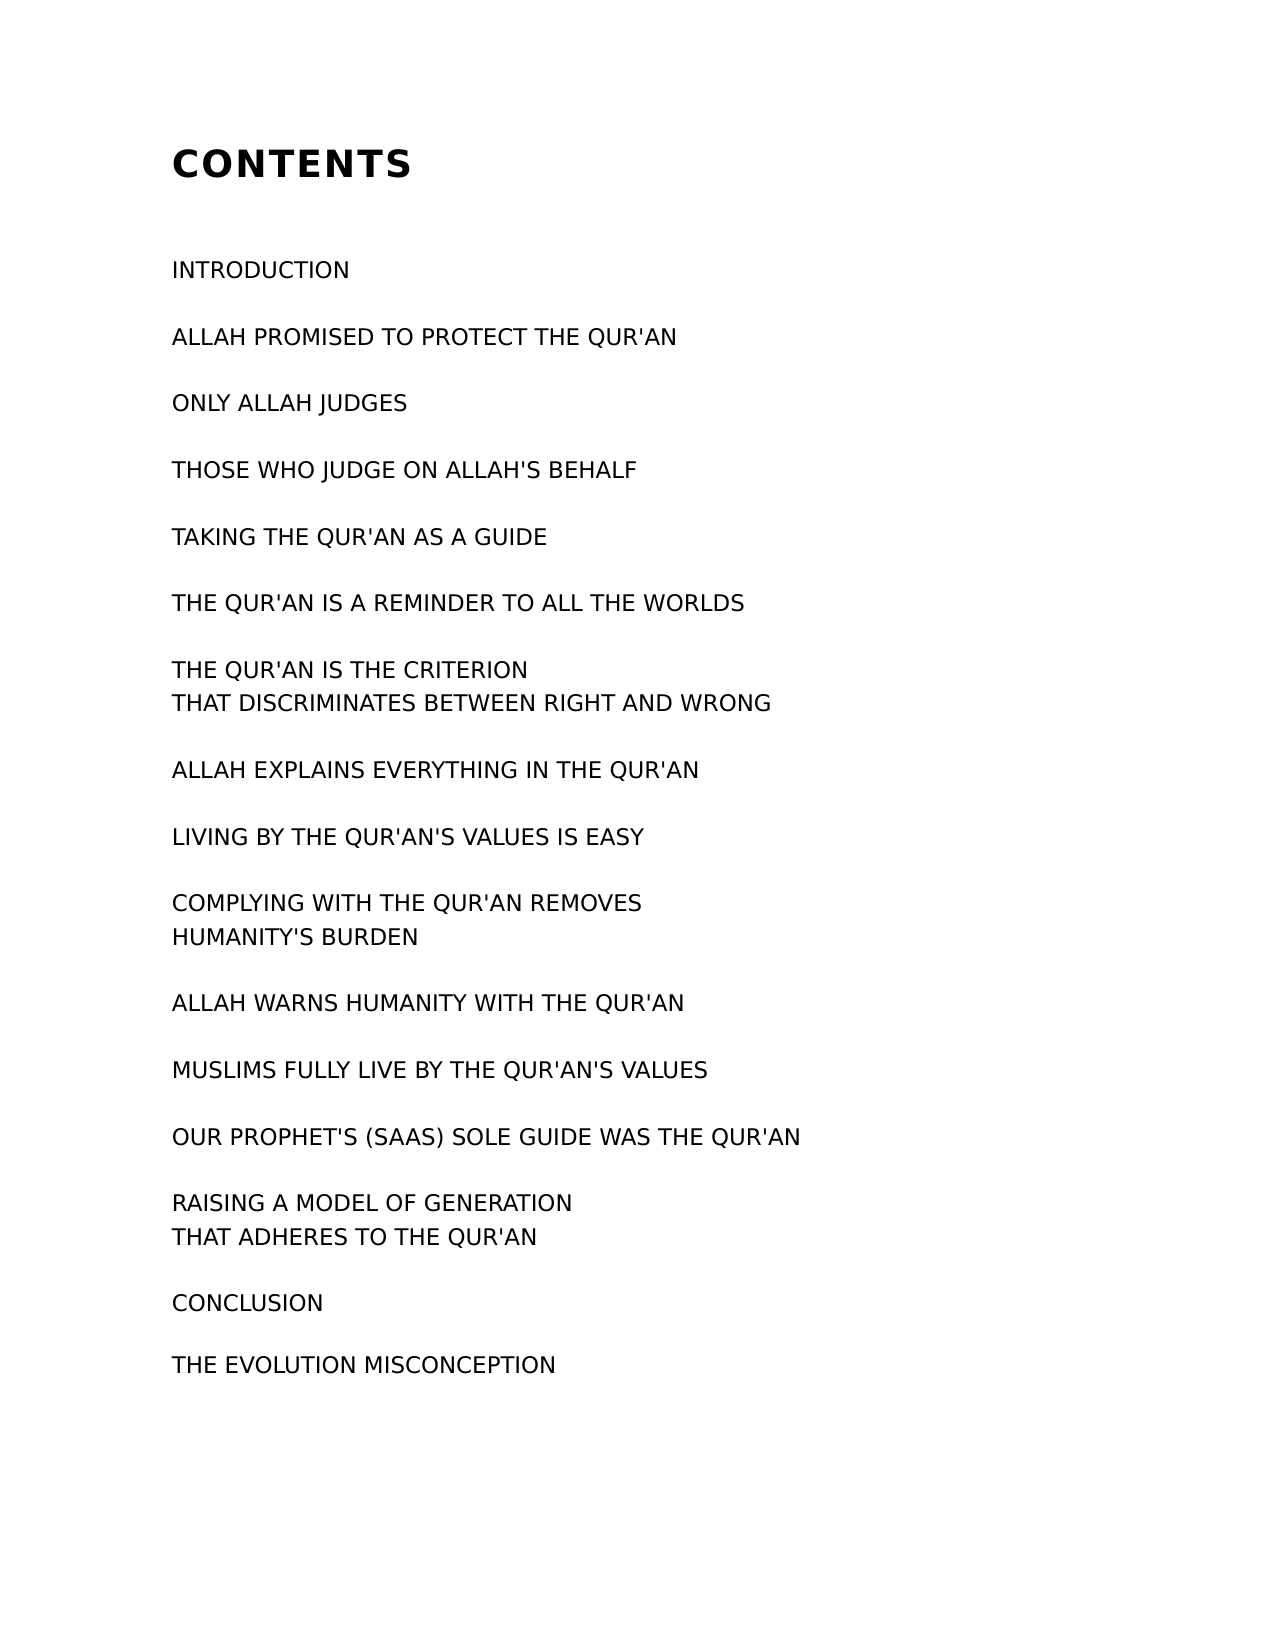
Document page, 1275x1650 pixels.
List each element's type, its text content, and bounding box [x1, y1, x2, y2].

text THAT DISCRIMINATES BETWEEN RIGHT AND WRONG [112, 685, 1145, 718]
text CONCLUSION [112, 1285, 1145, 1318]
text HUMANITY'S BURDEN [112, 918, 1145, 952]
text MUSLIMS FULLY LIVE BY THE QUR'AN'S VALUES [112, 1052, 1145, 1085]
text THE EVOLUTION MISCONCEPTION [112, 1352, 1145, 1378]
text ONLY ALLAH JUDGES [112, 385, 1145, 418]
text THE QUR'AN IS A REMINDER TO ALL THE WORLDS [112, 585, 1145, 618]
text INTRODUCTION [112, 252, 1145, 285]
text RAISING A MODEL OF GENERATION [112, 1185, 1145, 1218]
text TAKING THE QUR'AN AS A GUIDE [112, 518, 1145, 552]
text ALLAH PROMISED TO PROTECT THE QUR'AN [112, 318, 1145, 352]
text THAT ADHERES TO THE QUR'AN [112, 1218, 1145, 1252]
text THE QUR'AN IS THE CRITERION [112, 652, 1145, 685]
text THOSE WHO JUDGE ON ALLAH'S BEHALF [112, 452, 1145, 485]
text COMPLYING WITH THE QUR'AN REMOVES [112, 885, 1145, 918]
text CONTENTS [112, 148, 1145, 185]
text OUR PROPHET'S (SAAS) SOLE GUIDE WAS THE QUR'AN [112, 1118, 1145, 1152]
text ALLAH EXPLAINS EVERYTHING IN THE QUR'AN [112, 752, 1145, 785]
text LIVING BY THE QUR'AN'S VALUES IS EASY [112, 818, 1145, 852]
text ALLAH WARNS HUMANITY WITH THE QUR'AN [112, 985, 1145, 1018]
